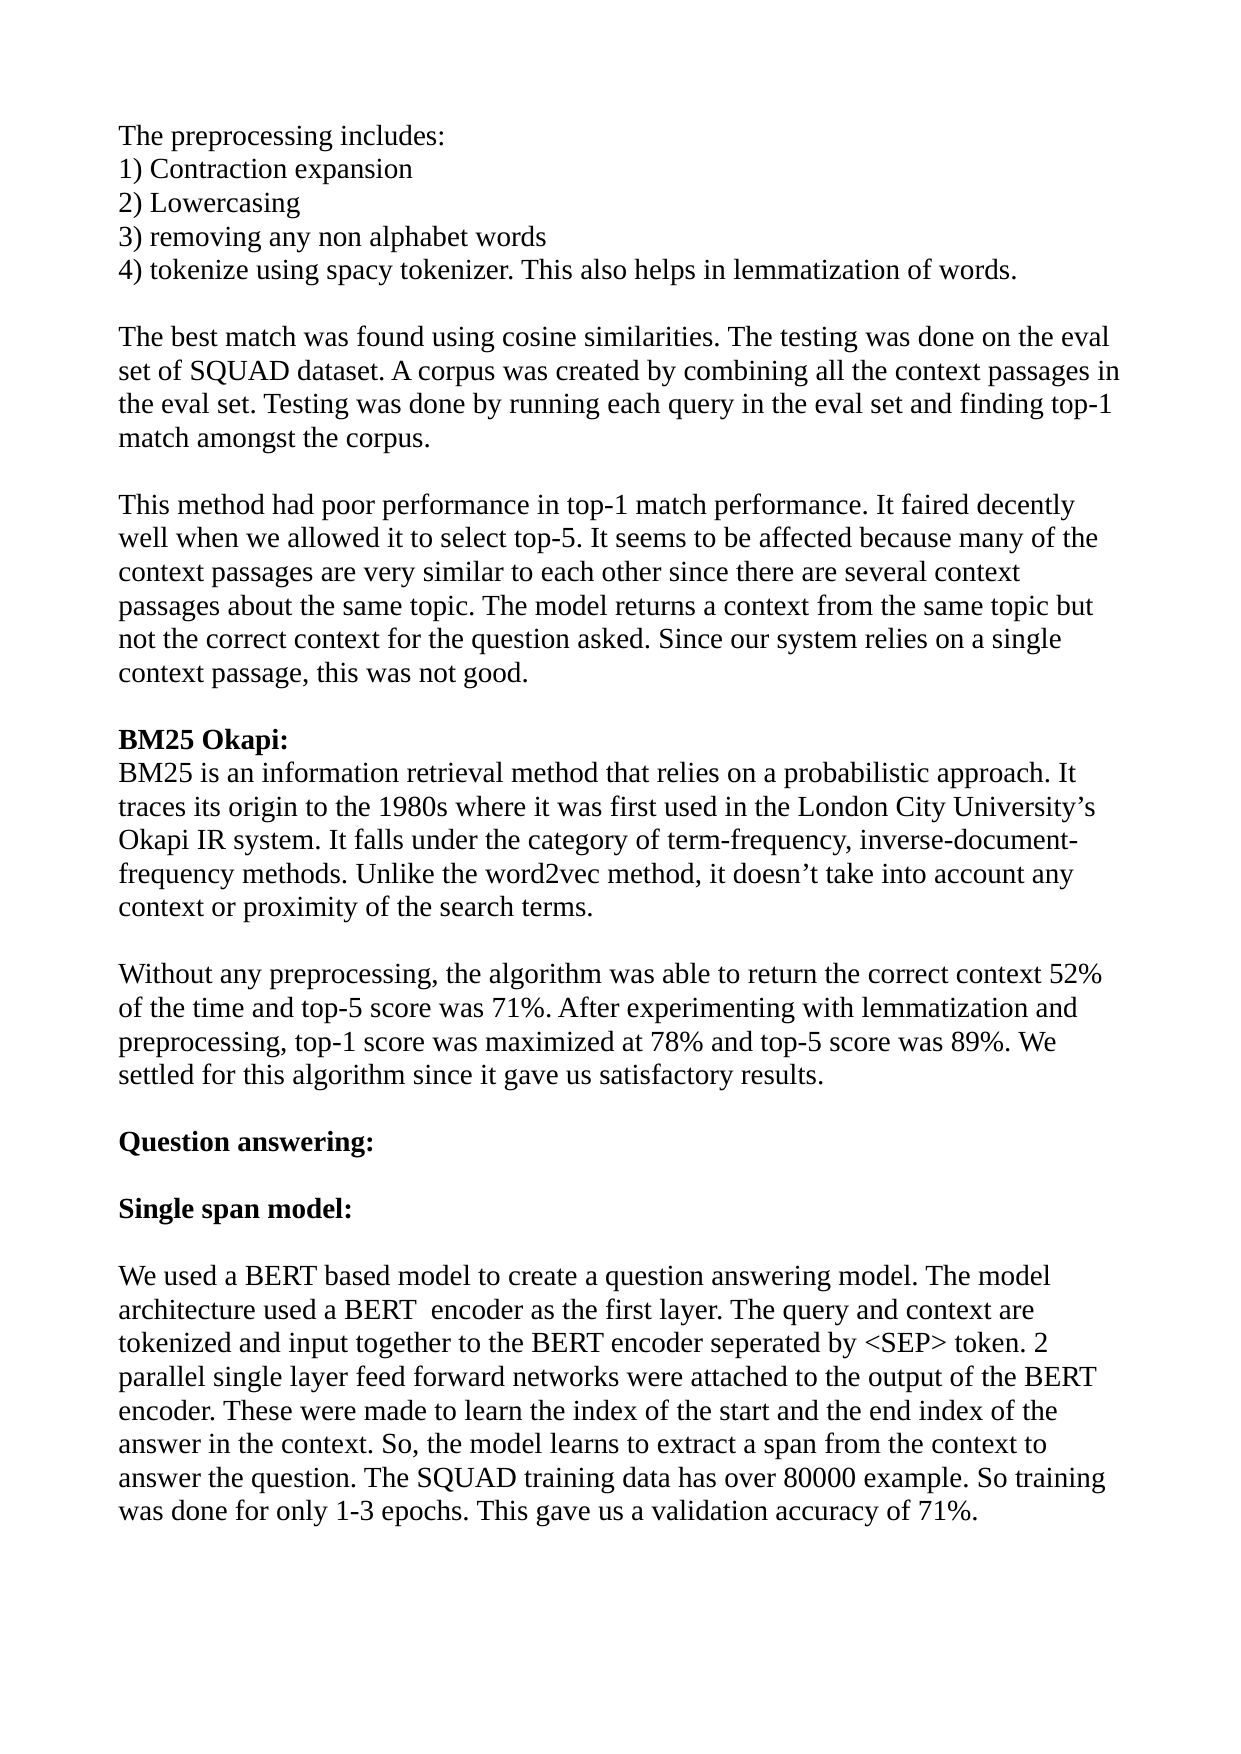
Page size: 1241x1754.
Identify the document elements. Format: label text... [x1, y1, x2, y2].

text 4) tokenize using spacy tokenizer. This also helps in lemmatization of words. [118, 252, 1122, 286]
text 2) Lowercasing [118, 185, 1122, 219]
text 3) removing any non alphabet words [118, 219, 1122, 252]
text We used a BERT based model to create a question answering model. The model architecture used a BERT encoder as the first layer. The query and context are tokenized and input together to the BERT encoder seperated by <SEP> token. 2 parallel single layer feed forward networks were attached to the output of the BERT encoder. These were made to learn the index of the start and the end index of the answer in the context. So, the model learns to extract a span from the context to answer the question. The SQUAD training data has over 80000 example. So training was done for only 1-3 epochs. This gave us a validation accuracy of 71%. [118, 1258, 1122, 1527]
text Question answering: [118, 1124, 1122, 1158]
text Single span model: [118, 1191, 1122, 1225]
text Without any preprocessing, the algorithm was able to return the correct context 52% of the time and top-5 score was 71%. After experimenting with lemmatization and preprocessing, top-1 score was maximized at 78% and top-5 score was 89%. We settled for this algorithm since it gave us satisfactory results. [118, 957, 1122, 1091]
text 1) Contraction expansion [118, 152, 1122, 185]
text The best match was found using cosine similarities. The testing was done on the eval set of SQUAD dataset. A corpus was created by combining all the context passages in the eval set. Testing was done by running each query in the eval set and finding top-1 match amongst the corpus. [118, 319, 1122, 453]
text This method had poor performance in top-1 match performance. It faired decently well when we allowed it to select top-5. It seems to be affected because many of the context passages are very similar to each other since there are several context passages about the same topic. The model returns a context from the same topic but not the correct context for the question asked. Since our system relies on a single context passage, this was not good. [118, 487, 1122, 688]
text BM25 is an information retrieval method that relies on a probabilistic approach. It traces its origin to the 1980s where it was first used in the London City University’s Okapi IR system. It falls under the category of term-frequency, inverse-document-frequency methods. Unlike the word2vec method, it doesn’t take into account any context or proximity of the search terms. [118, 755, 1122, 923]
text The preprocessing includes: [118, 118, 1122, 152]
text BM25 Okapi: [118, 722, 1122, 755]
